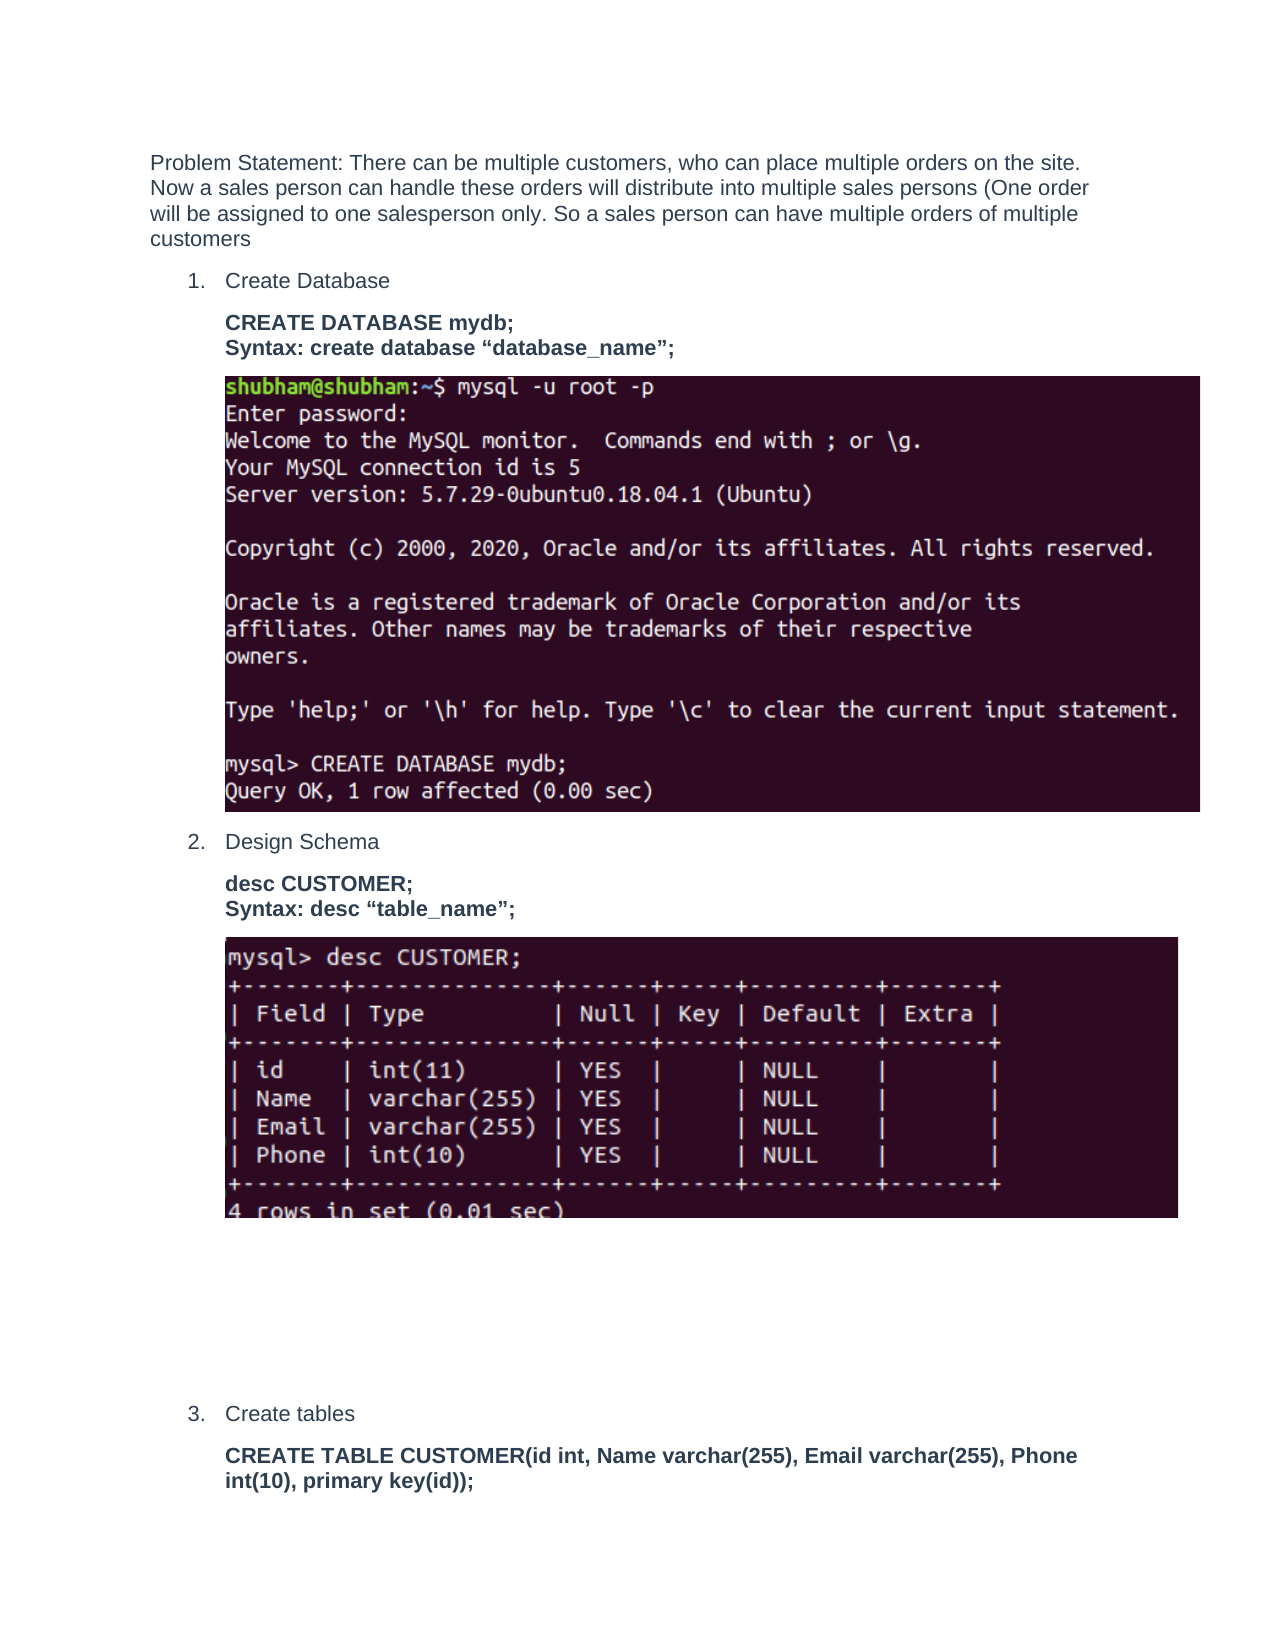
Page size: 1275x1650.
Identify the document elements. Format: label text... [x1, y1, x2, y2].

text desc CUSTOMER; Syntax: desc “table_name”; [225, 870, 1125, 921]
list Design Schema [187, 828, 1125, 854]
text CREATE DATABASE mydb; Syntax: create database “database_name”; [225, 309, 1125, 360]
text CREATE TABLE CUSTOMER(id int, Name varchar(255), Email varchar(255), Phone int(10), primary key(id)); [225, 1443, 1125, 1494]
picture [225, 376, 1200, 812]
list Create tables [187, 1401, 1125, 1427]
picture [225, 937, 1179, 1218]
list Create Database [187, 267, 1125, 293]
text Problem Statement: There can be multiple customers, who can place multiple orders on the site. Now a sales person can handle these orders will distribute into multiple sales persons (One order will be assigned to one salesperson only. So a sales person can have multiple orders of multiple customers [150, 150, 1125, 251]
